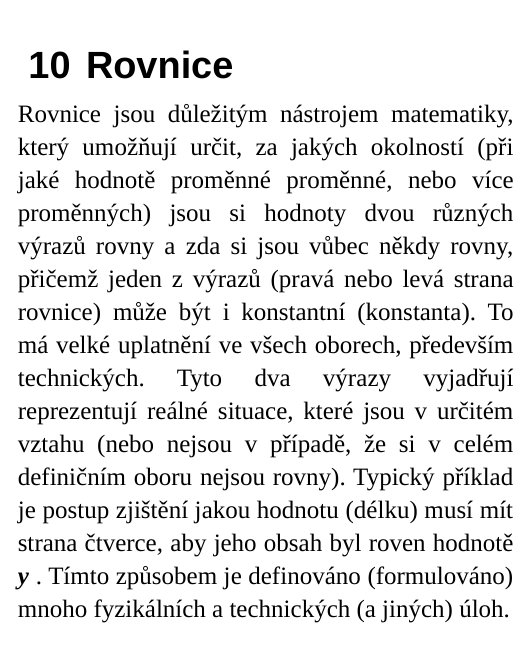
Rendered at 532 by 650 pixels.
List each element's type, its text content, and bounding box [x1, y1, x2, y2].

text Rovnice jsou důležitým nástrojem matematiky, který umožňují určit, za jakých okolností (při jaké hodnotě proměnné proměnné, nebo více proměnných) jsou si hodnoty dvou různých výrazů rovny a zda si jsou vůbec někdy rovny, přičemž jeden z výrazů (pravá nebo levá strana rovnice) může být i konstantní (konstanta). To má velké uplatnění ve všech oborech, především technických. Tyto dva výrazy vyjadřují reprezentují reálné situace, které jsou v určitém vztahu (nebo nejsou v případě, že si v celém definičním oboru nejsou rovny). Typický příklad je postup zjištění jakou hodnotu (délku) musí mít strana čtverce, aby jeho obsah byl roven hodnotě y . Tímto způsobem je definováno (formulováno) mnoho fyzikálních a technických (a jiných) úloh. [18, 99, 514, 623]
subtitle Rovnice [18, 43, 514, 86]
